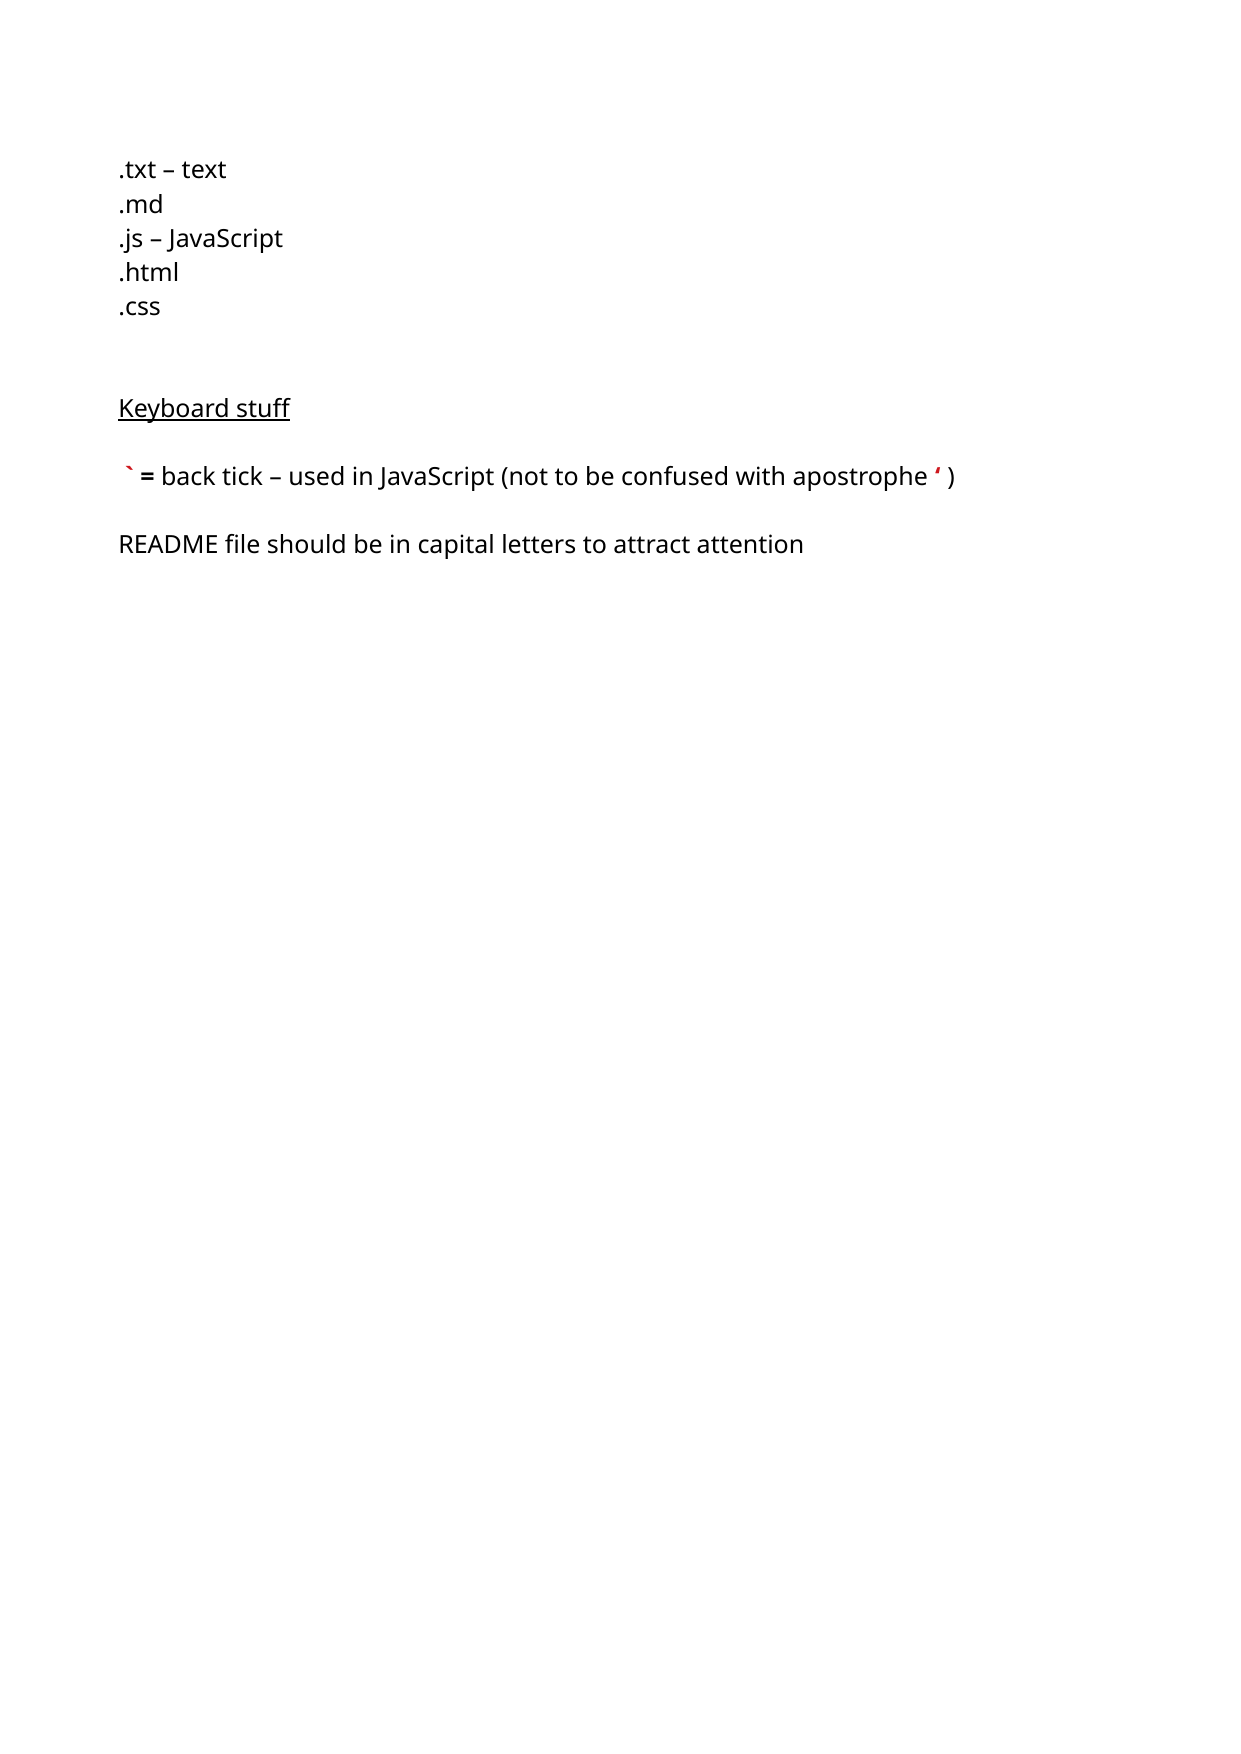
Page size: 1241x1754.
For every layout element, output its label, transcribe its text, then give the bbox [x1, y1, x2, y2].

text Keyboard stuff [118, 391, 1122, 425]
text .txt – text [118, 152, 1122, 186]
text .js – JavaScript [118, 220, 1122, 254]
text README file should be in capital letters to attract attention [118, 527, 1122, 561]
text ` = back tick – used in JavaScript (not to be confused with apostrophe ‘ ) [118, 459, 1122, 493]
text .css [118, 288, 1122, 322]
text .html [118, 254, 1122, 288]
text .md [118, 186, 1122, 220]
